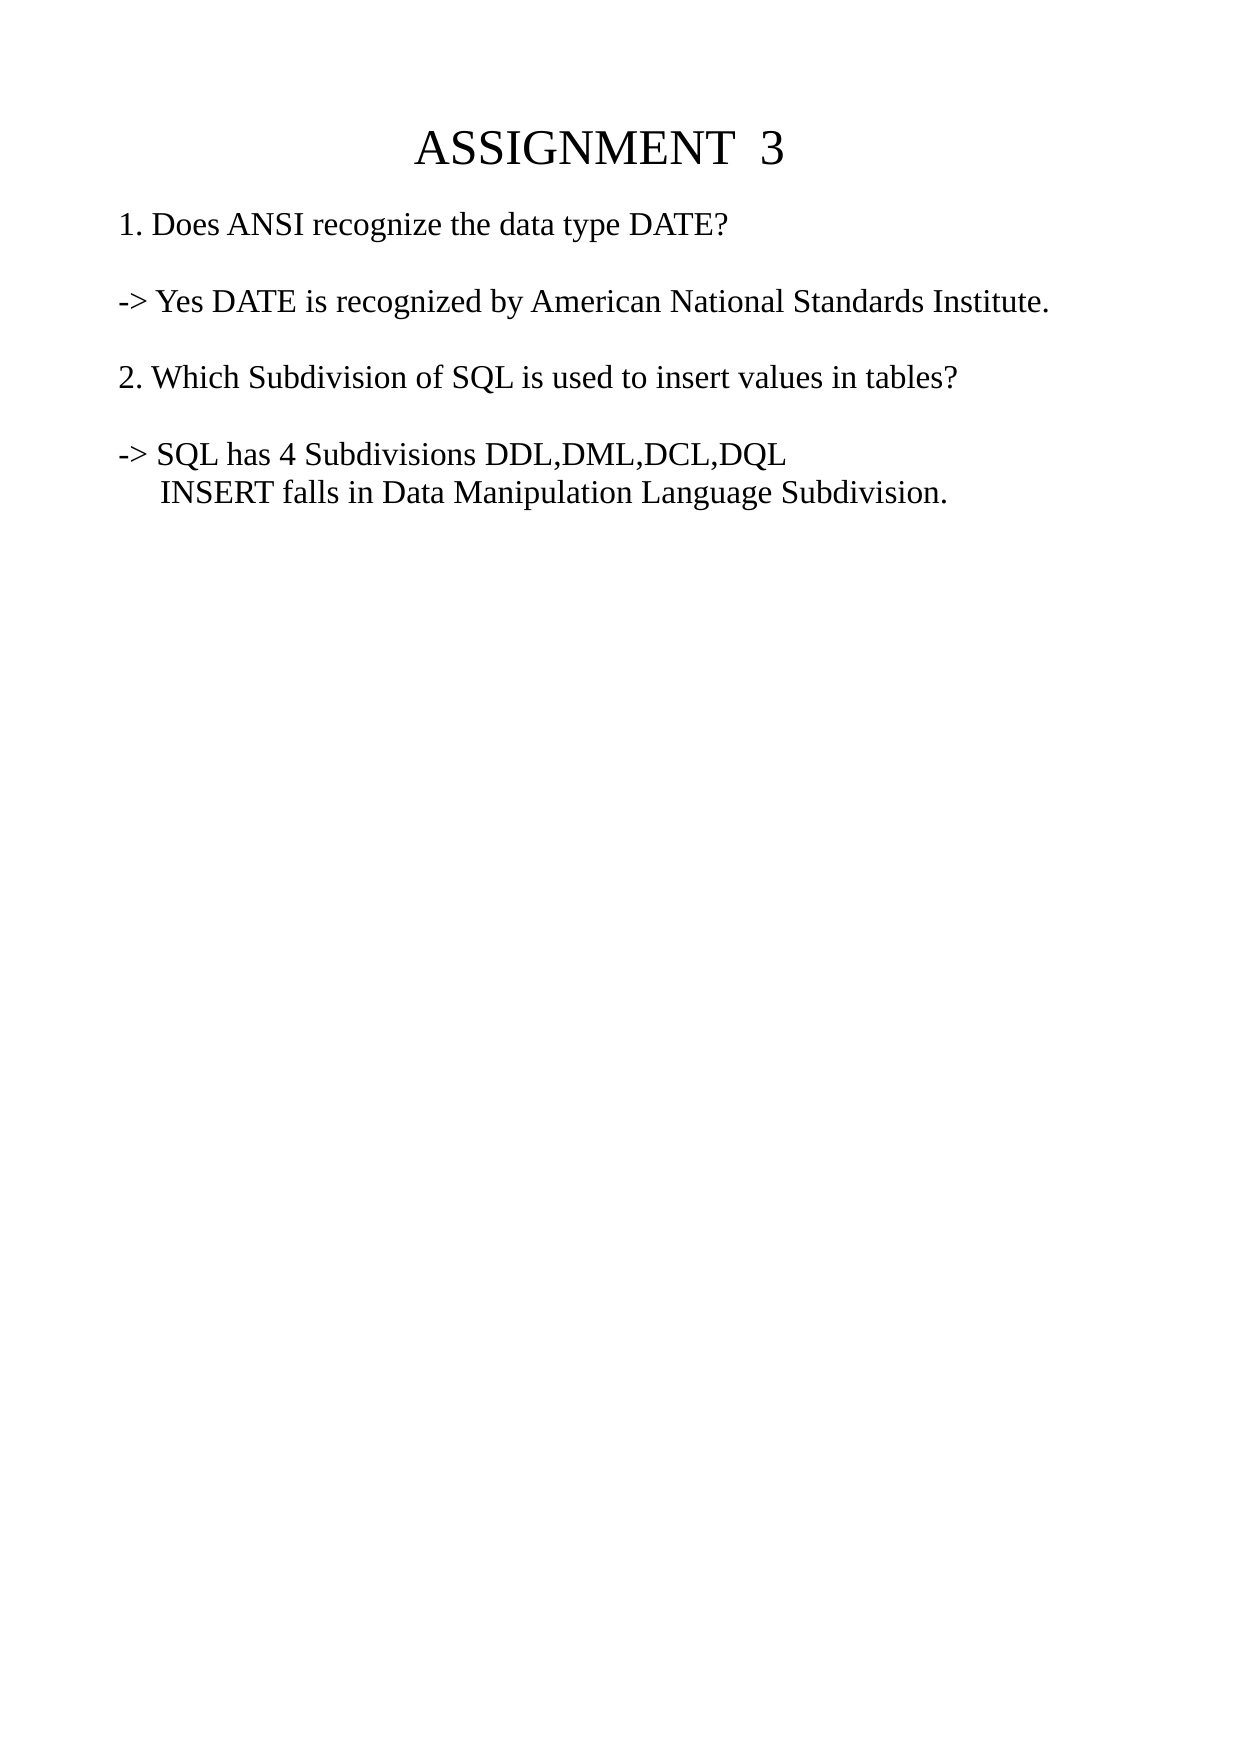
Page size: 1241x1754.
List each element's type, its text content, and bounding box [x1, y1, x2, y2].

text 1. Does ANSI recognize the data type DATE? [118, 204, 1122, 243]
text ASSIGNMENT 3 [118, 118, 1122, 176]
text -> SQL has 4 Subdivisions DDL,DML,DCL,DQL [118, 434, 1122, 473]
text -> Yes DATE is recognized by American National Standards Institute. [118, 281, 1122, 319]
text 2. Which Subdivision of SQL is used to insert values in tables? [118, 358, 1122, 396]
text INSERT falls in Data Manipulation Language Subdivision. [118, 473, 1122, 511]
